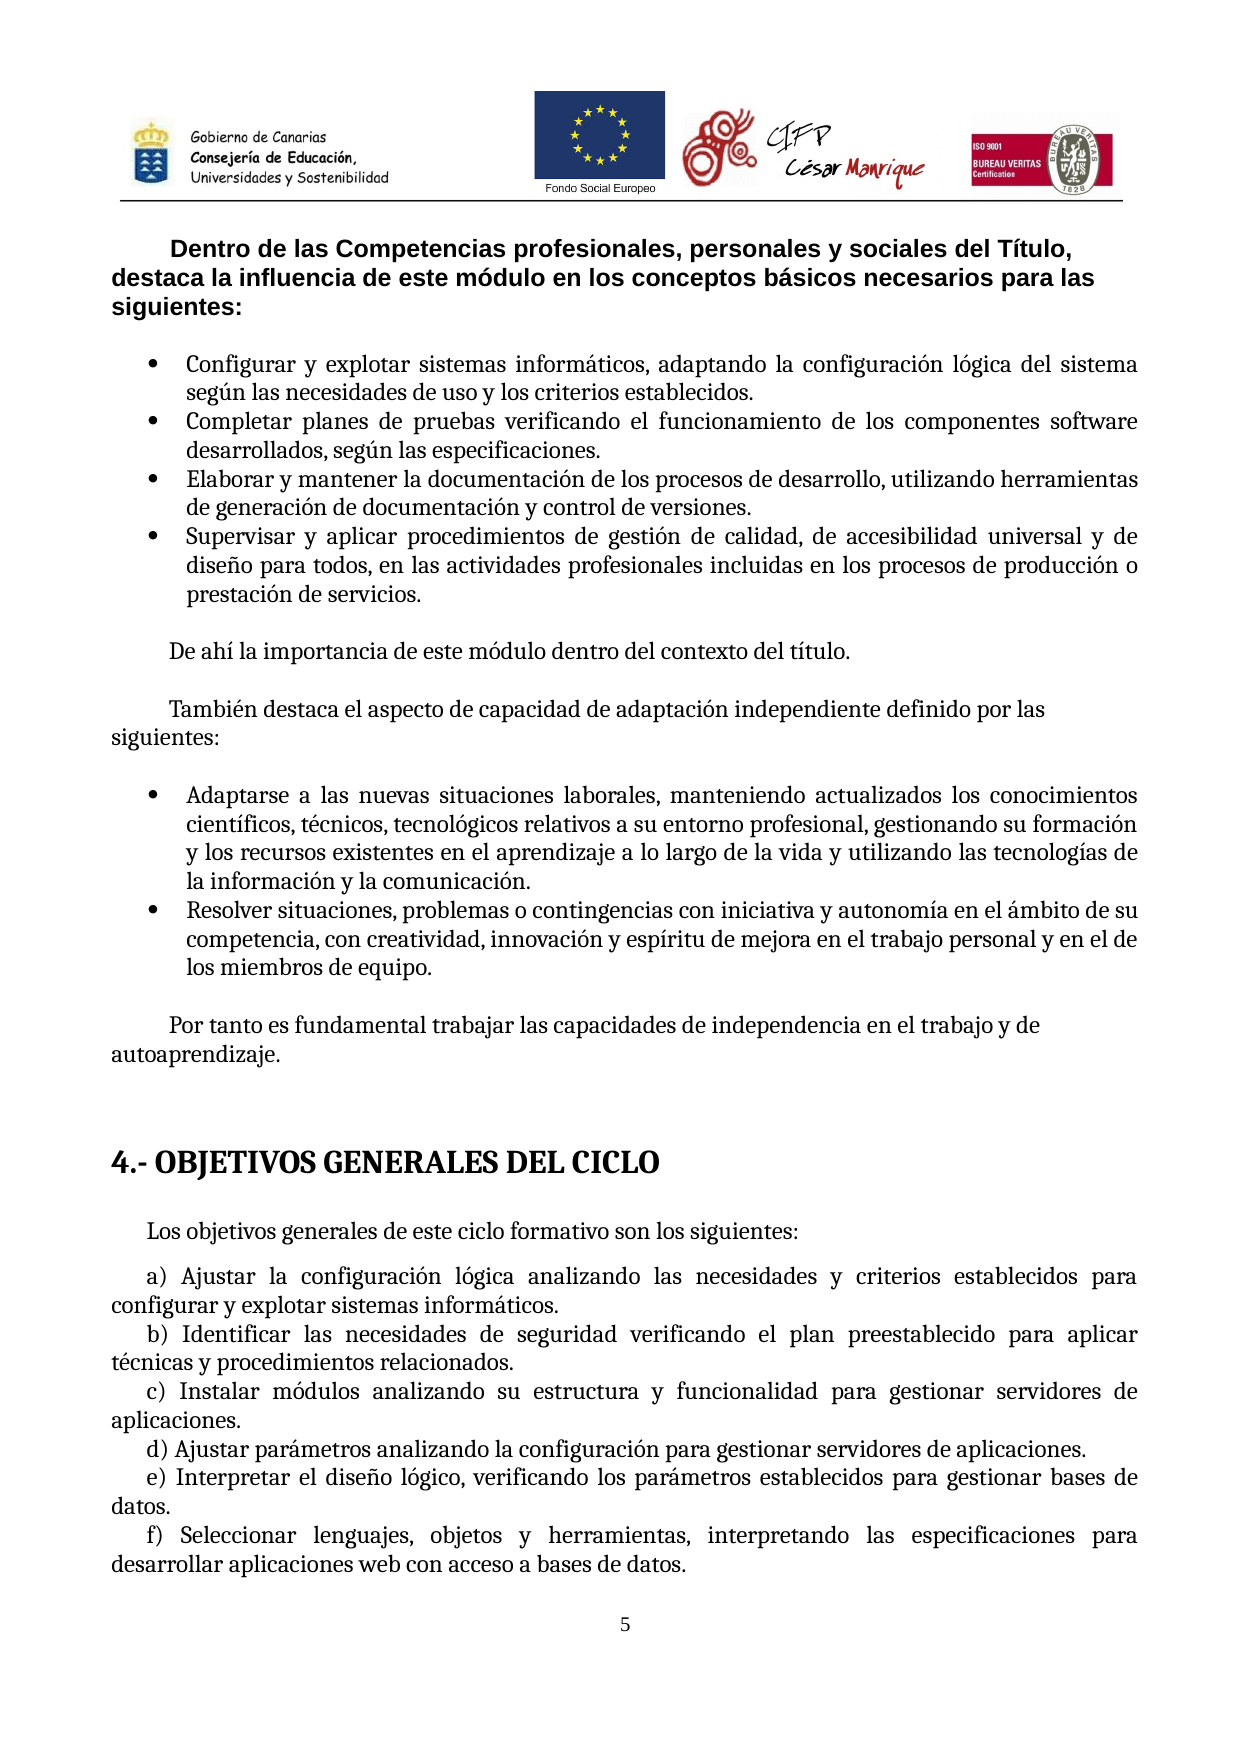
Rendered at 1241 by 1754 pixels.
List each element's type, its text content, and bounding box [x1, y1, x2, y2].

text d) Ajustar parámetros analizando la configuración para gestionar servidores de aplicaciones. [111, 1434, 1139, 1463]
list Completar planes de pruebas verificando el funcionamiento de los componentes software desarrollados, según las especificaciones. [148, 407, 1139, 464]
picture [114, 91, 1127, 205]
text a) Ajustar la configuración lógica analizando las necesidades y criterios establecidos para configurar y explotar sistemas informáticos. [111, 1262, 1139, 1319]
text b) Identificar las necesidades de seguridad verificando el plan preestablecido para aplicar técnicas y procedimientos relacionados. [111, 1319, 1139, 1377]
text También destaca el aspecto de capacidad de adaptación independiente definido por las siguientes: [111, 694, 1139, 752]
list Resolver situaciones, problemas o contingencias con iniciativa y autonomía en el ámbito de su competencia, con creatividad, innovación y espíritu de mejora en el trabajo personal y en el de los miembros de equipo. [148, 896, 1139, 982]
list Adaptarse a las nuevas situaciones laborales, manteniendo actualizados los conocimientos científicos, técnicos, tecnológicos relativos a su entorno profesional, gestionando su formación y los recursos existentes en el aprendizaje a lo largo de la vida y utilizando las tecnologías de la información y la comunicación. [148, 781, 1139, 896]
list Elaborar y mantener la documentación de los procesos de desarrollo, utilizando herramientas de generación de documentación y control de versiones. [148, 464, 1139, 522]
list Configurar y explotar sistemas informáticos, adaptando la configuración lógica del sistema según las necesidades de uso y los criterios establecidos. [148, 349, 1139, 407]
text De ahí la importancia de este módulo dentro del contexto del título. [111, 637, 1139, 666]
text Dentro de las Competencias profesionales, personales y sociales del Título, destaca la influencia de este módulo en los conceptos básicos necesarios para las siguientes: [111, 234, 1139, 321]
subtitle 4.- OBJETIVOS GENERALES DEL CICLO [111, 1143, 1139, 1182]
list Supervisar y aplicar procedimientos de gestión de calidad, de accesibilidad universal y de diseño para todos, en las actividades profesionales incluidas en los procesos de producción o prestación de servicios. [148, 522, 1139, 608]
text f) Seleccionar lenguajes, objetos y herramientas, interpretando las especificaciones para desarrollar aplicaciones web con acceso a bases de datos. [111, 1521, 1139, 1578]
text Los objetivos generales de este ciclo formativo son los siguientes: [111, 1217, 1139, 1245]
text e) Interpretar el diseño lógico, verificando los parámetros establecidos para gestionar bases de datos. [111, 1463, 1139, 1521]
text Por tanto es fundamental trabajar las capacidades de independencia en el trabajo y de autoaprendizaje. [111, 1011, 1139, 1068]
text c) Instalar módulos analizando su estructura y funcionalidad para gestionar servidores de aplicaciones. [111, 1377, 1139, 1434]
